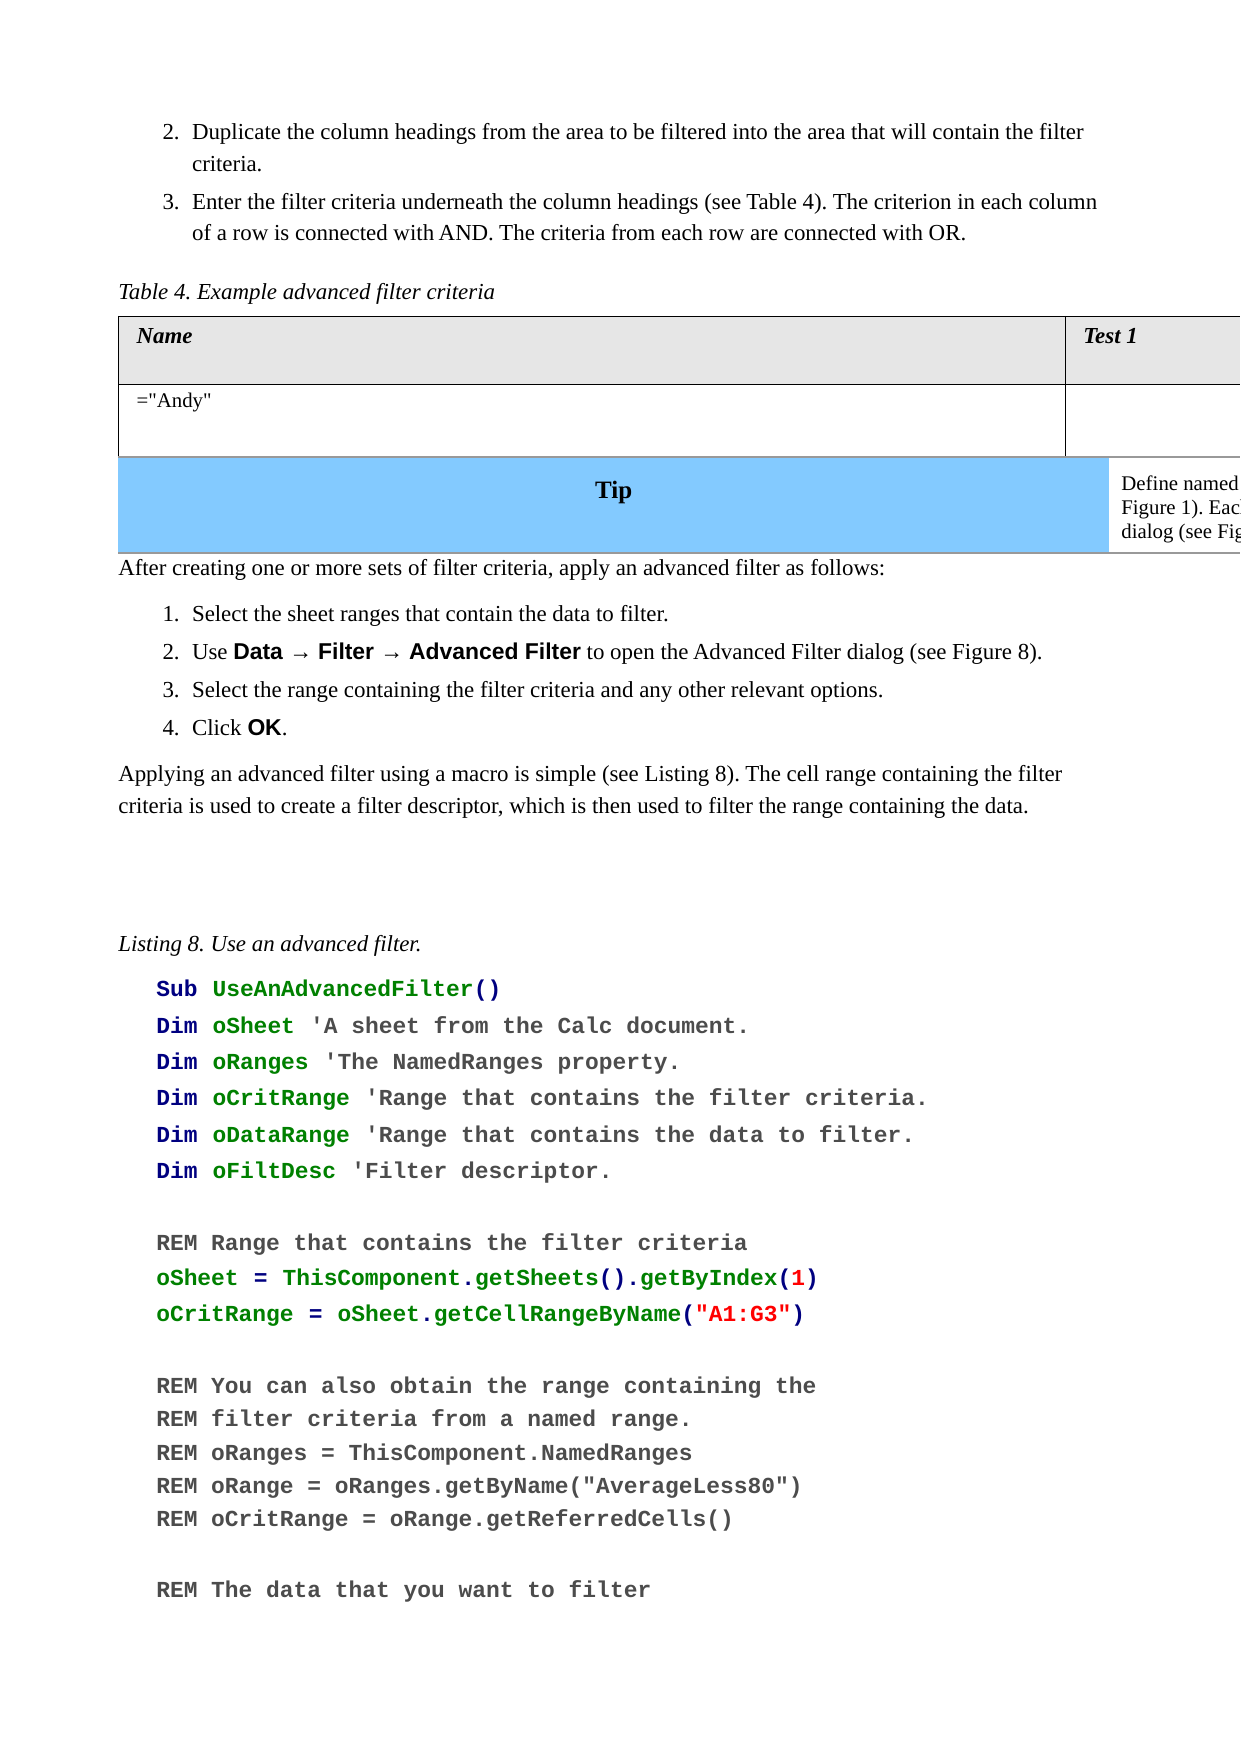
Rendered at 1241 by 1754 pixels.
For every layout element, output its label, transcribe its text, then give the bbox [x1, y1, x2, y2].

list Enter the filter criteria underneath the column headings (see Table 4). The criterion in each column of a row is connected with AND. The criteria from each row are connected with OR. [162, 188, 1122, 246]
table_header Test 1 [1066, 317, 1240, 384]
table_cell ="Andy" [119, 385, 1065, 417]
list Duplicate the column headings from the area to be filtered into the area that will contain the filter criteria. [162, 118, 1122, 176]
text REM oRanges = ThisComponent.NamedRanges [156, 1441, 1092, 1467]
list Select the sheet ranges that contain the data to filter. [162, 600, 1122, 626]
text Applying an advanced filter using a macro is simple (see Listing 8). The cell range containing the filter criteria is used to create a filter descriptor, which is then used to filter the range containing the data. [118, 760, 1122, 818]
text oSheet = ThisComponent.getSheets().getByIndex(1) [156, 1264, 1092, 1293]
table_cell [1066, 417, 1240, 456]
list Click OK. [162, 714, 1122, 741]
table_header Define named ranges to reference your advanced filter criteria and any destination ranges for filtered data (see Figure 1). Each appropriately configured named range is available in drop down list boxes in the Advanced Filter dialog (see Figure 8). [1109, 458, 1240, 552]
table_header Name [119, 317, 1065, 384]
table_cell [119, 417, 1065, 456]
text REM You can also obtain the range containing the [156, 1374, 1092, 1400]
text Dim oDataRange 'Range that contains the data to filter. [156, 1121, 1092, 1150]
list Use Data → Filter → Advanced Filter to open the Advanced Filter dialog (see Figure 8). [162, 638, 1122, 664]
table_cell [1066, 385, 1240, 417]
table_header Tip [118, 458, 1109, 552]
text REM oRange = oRanges.getByName("AverageLess80") [156, 1474, 1092, 1500]
text REM Range that contains the filter criteria [156, 1231, 1092, 1257]
text After creating one or more sets of filter criteria, apply an advanced filter as follows: [118, 554, 1122, 580]
text REM filter criteria from a named range. [156, 1407, 1092, 1433]
list Select the range containing the filter criteria and any other relevant options. [162, 676, 1122, 702]
text Dim oCritRange 'Range that contains the filter criteria. [156, 1085, 1092, 1113]
text Listing 8. Use an advanced filter. [118, 930, 1122, 956]
text oCritRange = oSheet.getCellRangeByName("A1:G3") [156, 1301, 1092, 1329]
text REM oCritRange = oRange.getReferredCells() [156, 1508, 1092, 1534]
text REM The data that you want to filter [156, 1578, 1092, 1604]
text Table 4. Example advanced filter criteria [118, 278, 1122, 304]
text Dim oFiltDesc 'Filter descriptor. [156, 1158, 1092, 1186]
text Dim oSheet 'A sheet from the Calc document. [156, 1012, 1092, 1041]
text Dim oRanges 'The NamedRanges property. [156, 1049, 1092, 1077]
text Sub UseAnAdvancedFilter() [156, 976, 1092, 1004]
